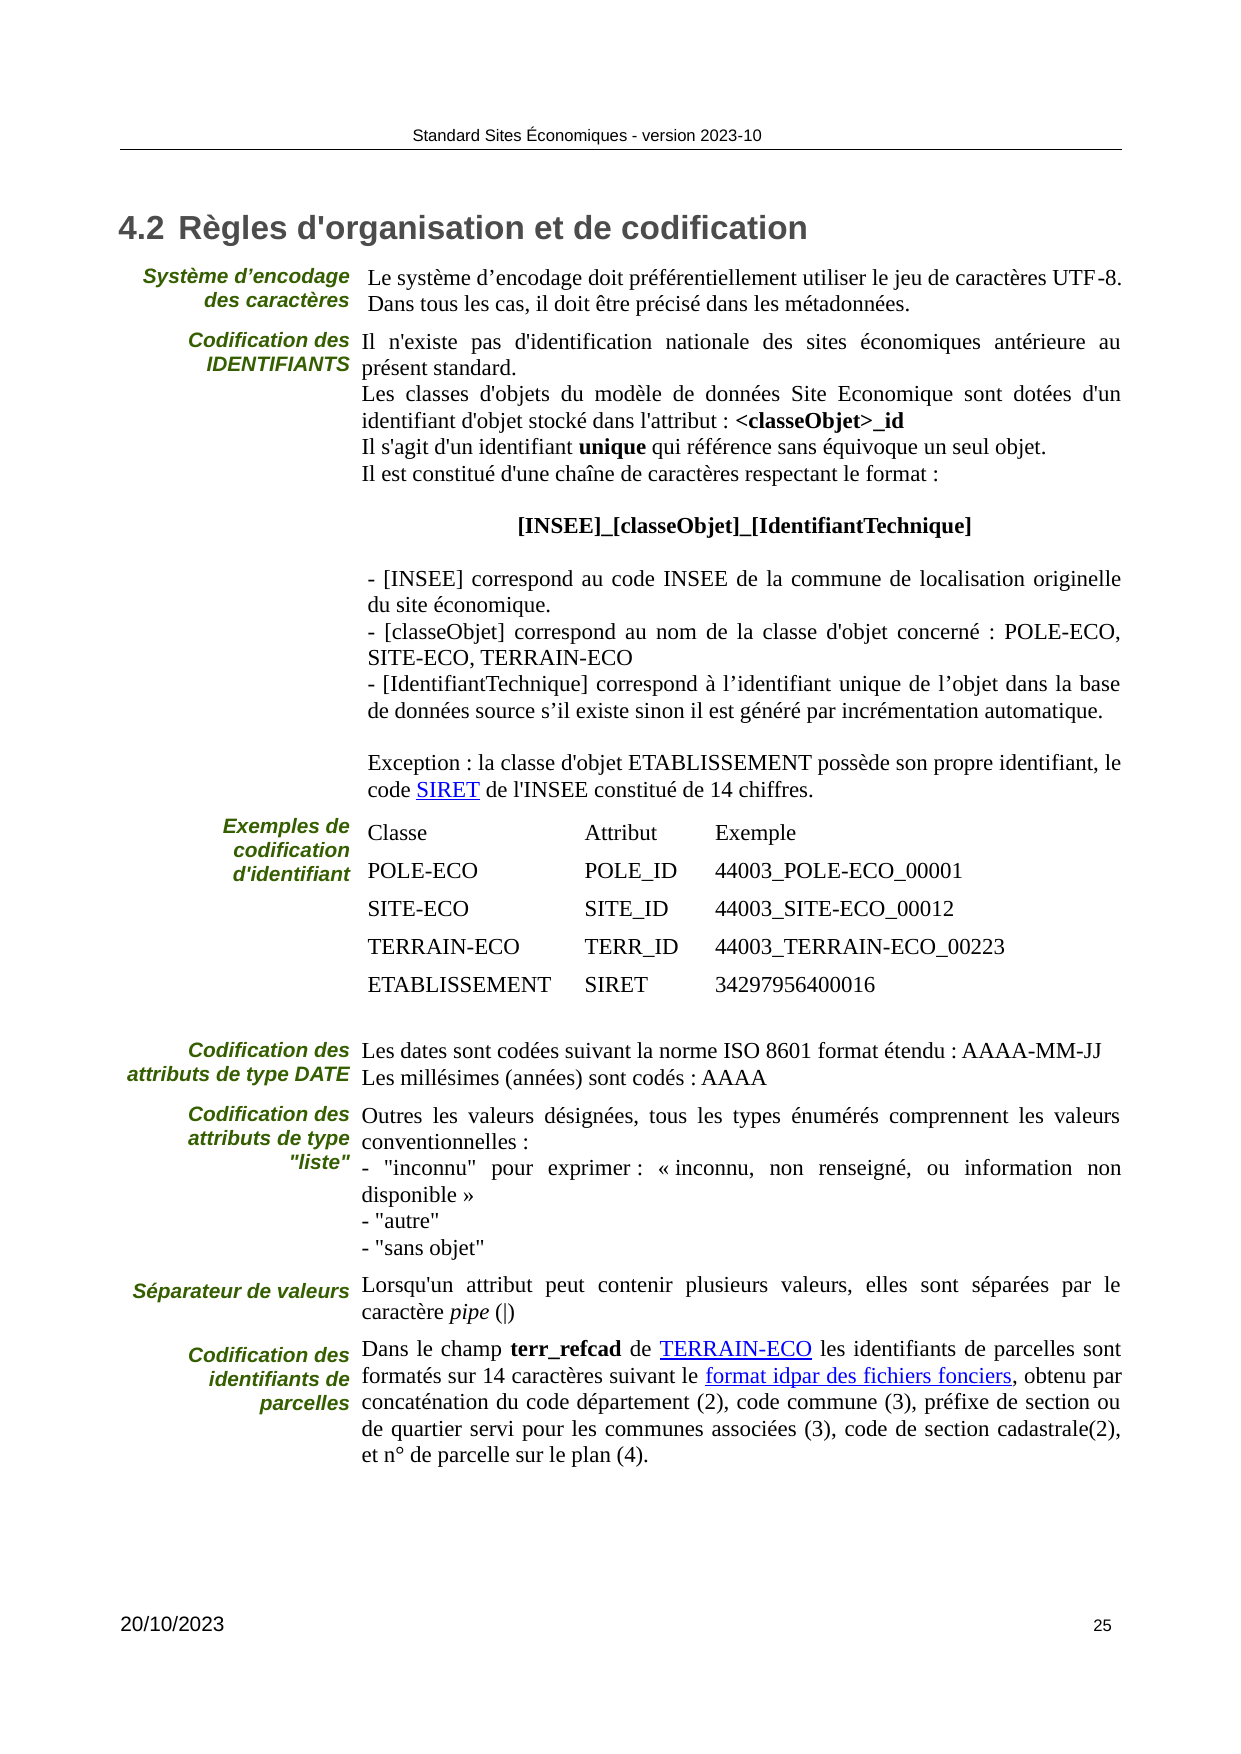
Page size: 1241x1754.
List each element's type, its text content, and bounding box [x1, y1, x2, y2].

table_cell 44003_TERRAIN-ECO_00223 [703, 927, 1122, 965]
table_cell [356, 808, 1122, 814]
table_cell ETABLISSEMENT [356, 965, 573, 1003]
table_cell Codification des attributs de type DATE [118, 1032, 356, 1096]
table_cell SITE_ID [573, 889, 703, 927]
table_cell Codification des attributs de type "liste" [118, 1096, 356, 1266]
table_header Classe [356, 814, 573, 851]
table_header Le système d’encodage doit préférentiellement utiliser le jeu de caractères UTF‑8. Dans tous les cas, il doit être précisé dans les métadonnées. [356, 258, 1122, 322]
table_cell Exemples de codification d'identifiant [118, 808, 356, 1032]
subtitle Règles d'organisation et de codification [118, 208, 1122, 246]
table_cell 44003_SITE-ECO_00012 [703, 889, 1122, 927]
table_cell Séparateur de valeurs [118, 1266, 356, 1330]
table_cell Lorsqu'un attribut peut contenir plusieurs valeurs, elles sont séparées par le caractère pipe (|) [356, 1266, 1122, 1330]
table_cell Codification des identifiants de parcelles [118, 1330, 356, 1473]
table_cell [356, 1003, 1122, 1032]
table_header Système d’encodage des caractères [118, 258, 356, 322]
table_cell Codification des IDENTIFIANTS [118, 322, 356, 808]
table_cell Outres les valeurs désignées, tous les types énumérés comprennent les valeurs conventionnelles : - "inconnu" pour exprimer : « inconnu, non renseigné, ou information non disponible » - "autre" - "sans objet" [356, 1096, 1122, 1266]
table_header Attribut [573, 814, 703, 851]
table_cell TERRAIN-ECO [356, 927, 573, 965]
table_cell POLE-ECO [356, 851, 573, 889]
table_cell POLE_ID [573, 851, 703, 889]
table_cell Les dates sont codées suivant la norme ISO 8601 format étendu : AAAA-MM-JJ Les millésimes (années) sont codés : AAAA [356, 1032, 1122, 1096]
table_cell TERR_ID [573, 927, 703, 965]
table_cell Il n'existe pas d'identification nationale des sites économiques antérieure au présent standard. Les classes d'objets du modèle de données Site Economique sont dotées d'un identifiant d'objet stocké dans l'attribut : <classeObjet>_id Il s'agit d'un identifiant unique qui référence sans équivoque un seul objet. Il est constitué d'une chaîne de caractères respectant le format : [INSEE]_[classeObjet]_[IdentifiantTechnique] - [INSEE] correspond au code INSEE de la commune de localisation originelle du site économique. - [classeObjet] correspond au nom de la classe d'objet concerné : POLE-ECO, SITE-ECO, TERRAIN-ECO - [IdentifiantTechnique] correspond à l’identifiant unique de l’objet dans la base de données source s’il existe sinon il est généré par incrémentation automatique. Exception : la classe d'objet ETABLISSEMENT possède son propre identifiant, le code SIRET de l'INSEE constitué de 14 chiffres. [356, 322, 1122, 808]
table_cell 34297956400016 [703, 965, 1122, 1003]
table_cell Dans le champ terr_refcad de TERRAIN-ECO les identifiants de parcelles sont formatés sur 14 caractères suivant le format idpar des fichiers fonciers, obtenu par concaténation du code département (2), code commune (3), préfixe de section ou de quartier servi pour les communes associées (3), code de section cadastrale(2), et n° de parcelle sur le plan (4). [356, 1330, 1122, 1473]
table_cell SITE-ECO [356, 889, 573, 927]
table_cell 44003_POLE-ECO_00001 [703, 851, 1122, 889]
table_header Exemple [703, 814, 1122, 851]
table_cell SIRET [573, 965, 703, 1003]
